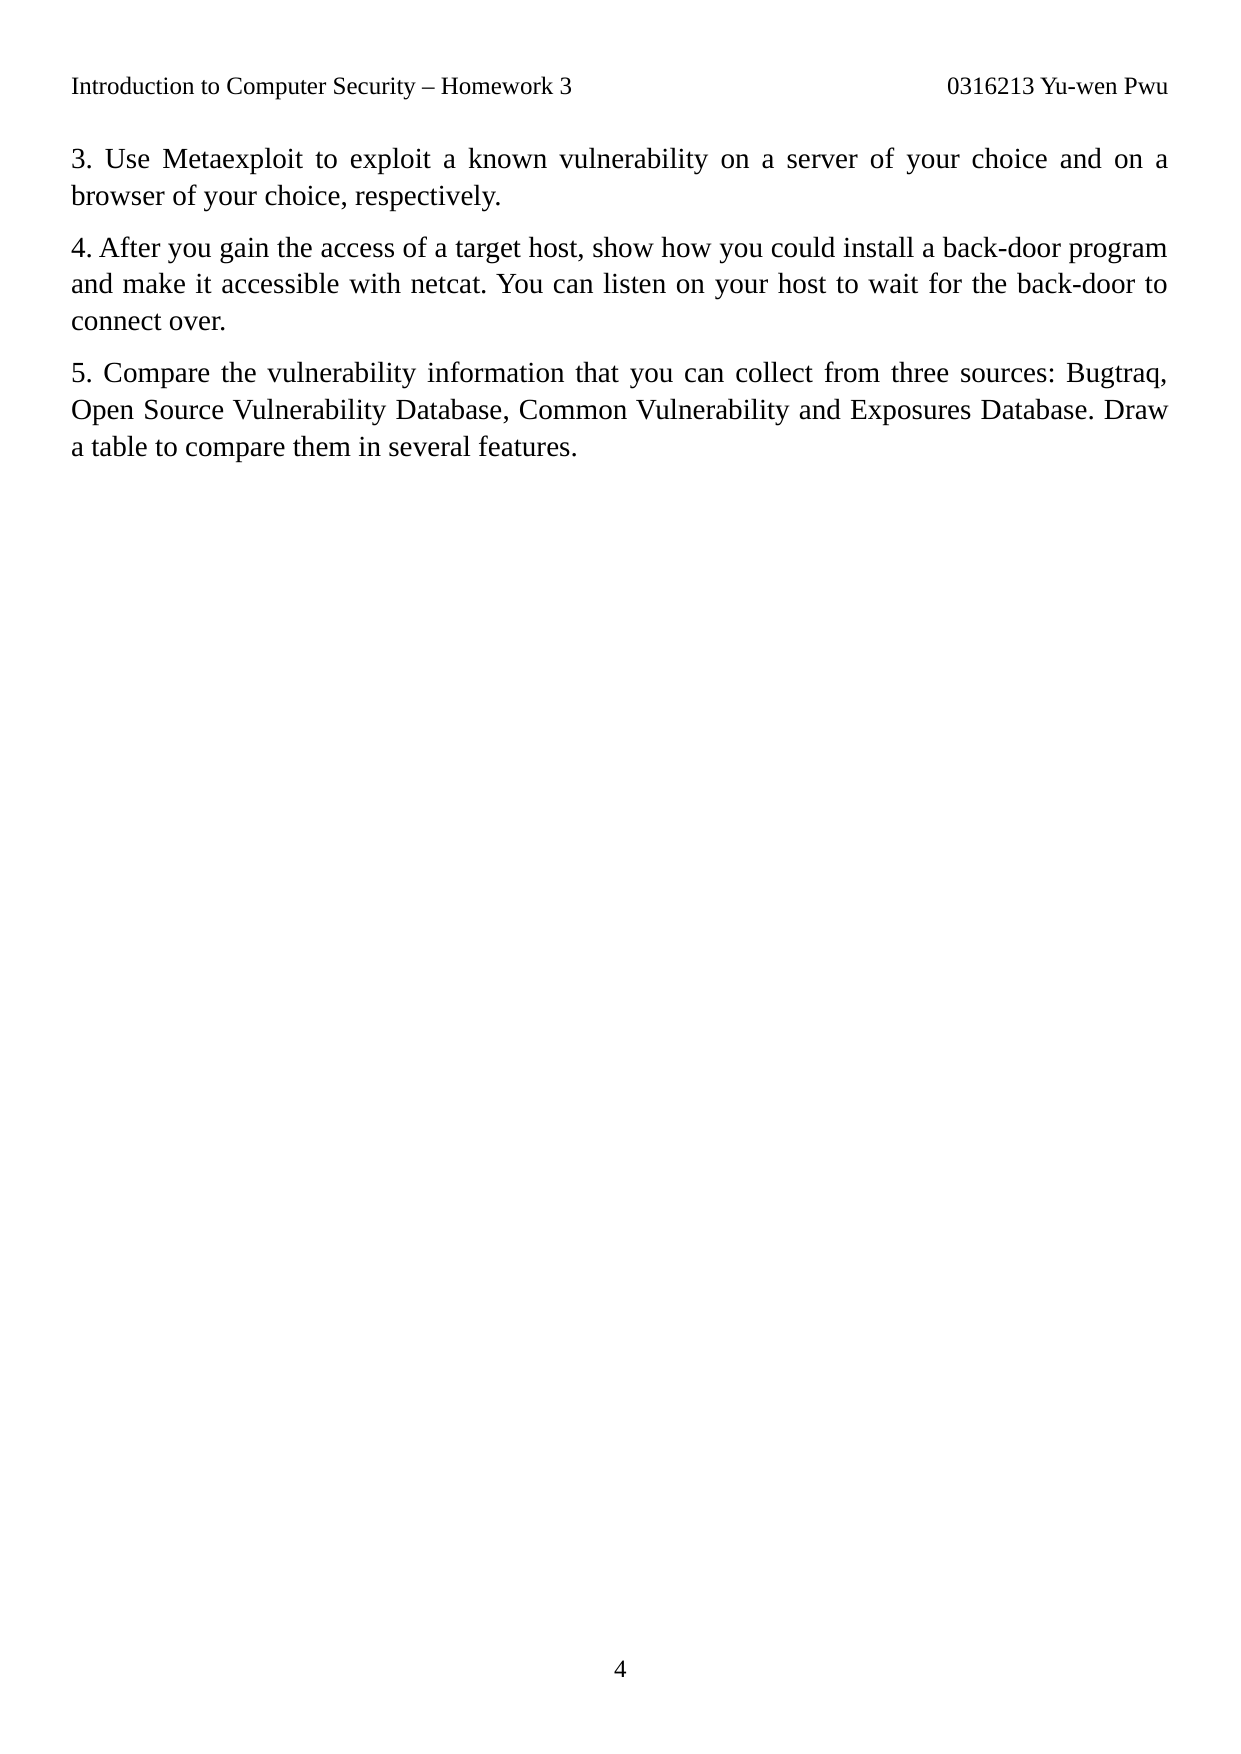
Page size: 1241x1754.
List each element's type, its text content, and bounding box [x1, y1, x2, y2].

text 4. After you gain the access of a target host, show how you could install a back-door program and make it accessible with netcat. You can listen on your host to wait for the back-door to connect over. [71, 230, 1169, 337]
text 3. Use Metaexploit to exploit a known vulnerability on a server of your choice and on a browser of your choice, respectively. [71, 141, 1169, 212]
text 5. Compare the vulnerability information that you can collect from three sources: Bugtraq, Open Source Vulnerability Database, Common Vulnerability and Exposures Database. Draw a table to compare them in several features. [71, 355, 1169, 462]
